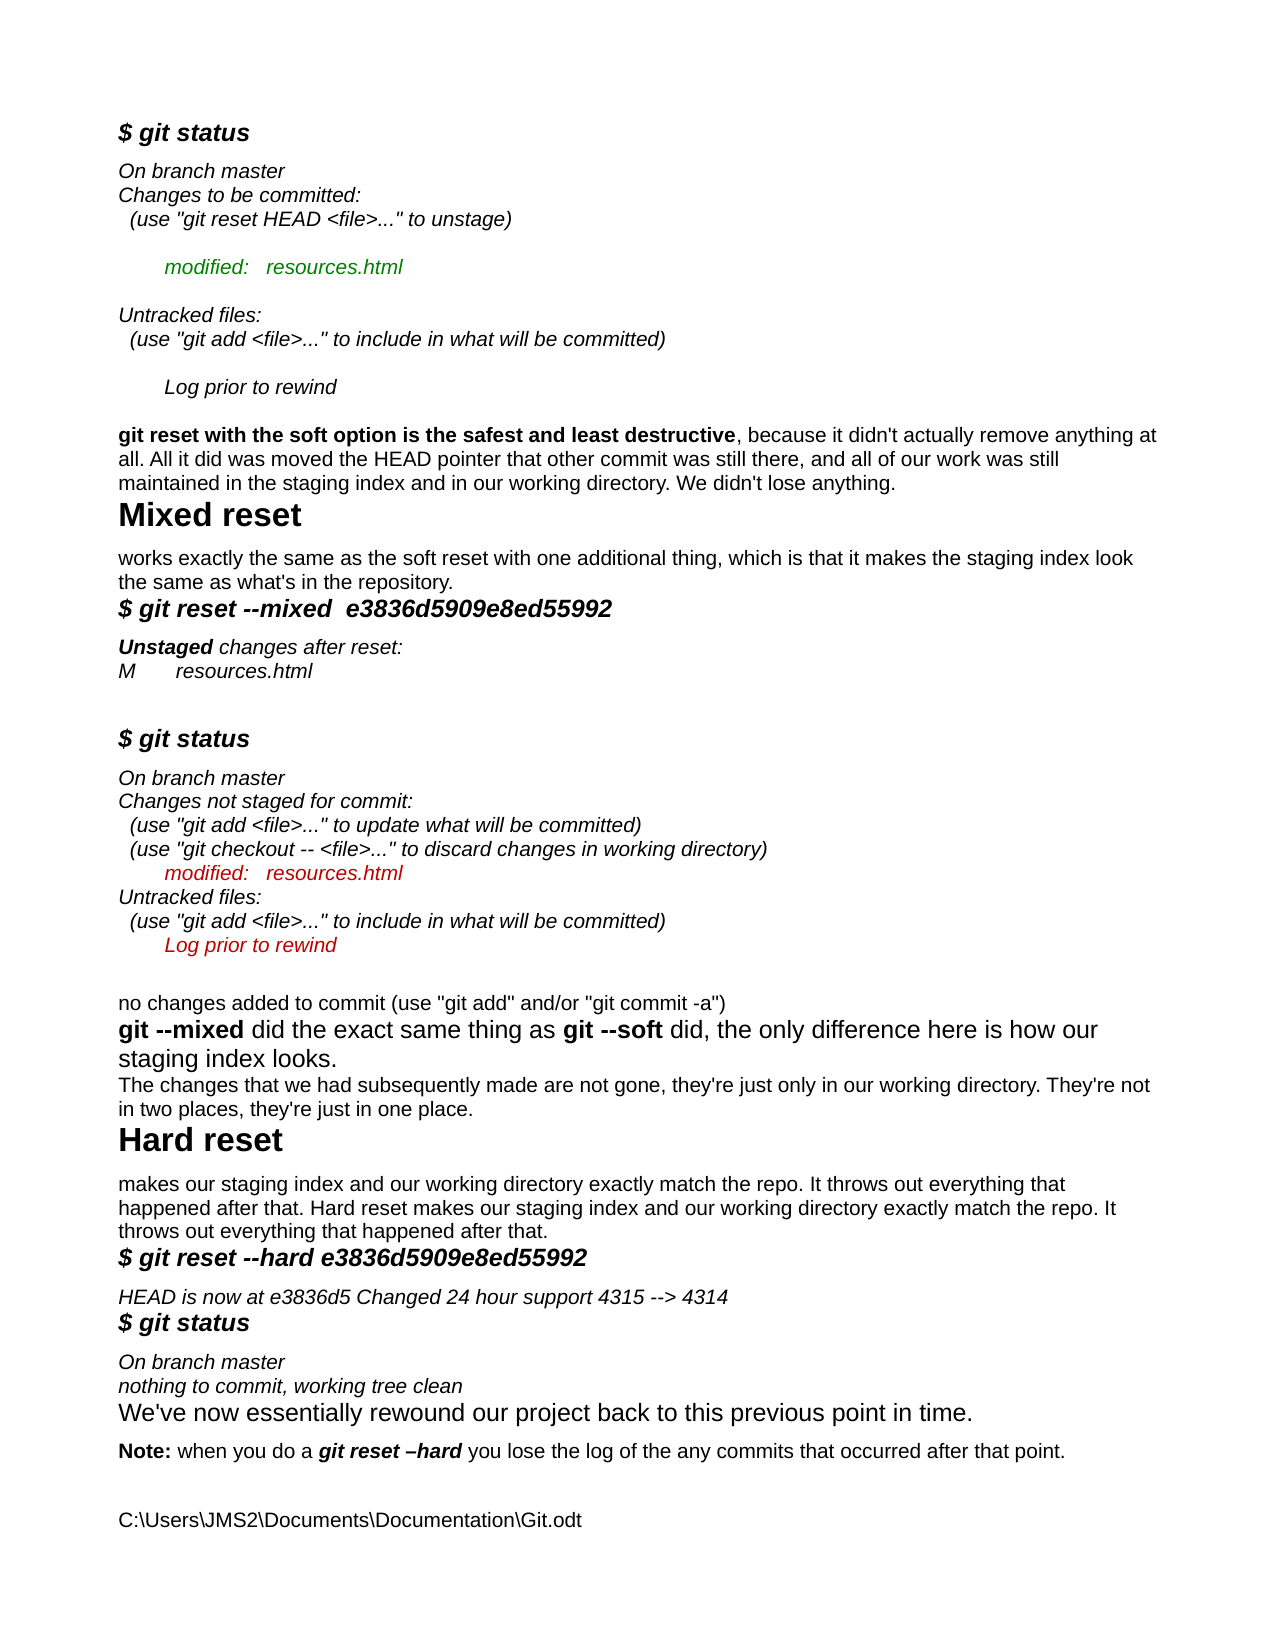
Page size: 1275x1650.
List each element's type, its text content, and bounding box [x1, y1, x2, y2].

text modified: resources.html [118, 255, 1157, 279]
text On branch master [118, 1350, 1157, 1374]
text (use "git add <file>..." to include in what will be committed) [118, 909, 1157, 933]
text $ git status [118, 1308, 1157, 1337]
text M resources.html [118, 659, 1157, 683]
text (use "git add <file>..." to update what will be committed) [118, 813, 1157, 837]
text works exactly the same as the soft reset with one additional thing, which is that it makes the staging index look the same as what's in the repository. [118, 546, 1157, 594]
text nothing to commit, working tree clean [118, 1374, 1157, 1398]
text Log prior to rewind [118, 933, 1157, 957]
text Log prior to rewind [118, 375, 1157, 399]
text no changes added to commit (use "git add" and/or "git commit -a") [118, 991, 1157, 1015]
text On branch master [118, 159, 1157, 183]
text Untracked files: [118, 303, 1157, 327]
text Untracked files: [118, 885, 1157, 909]
text git reset with the soft option is the safest and least destructive, because it didn't actually remove anything at all. All it did was moved the HEAD pointer that other commit was still there, and all of our work was still maintained in the staging index and in our working directory. We didn't lose anything. [118, 423, 1157, 495]
text HEAD is now at e3836d5 Changed 24 hour support 4315 --> 4314 [118, 1284, 1157, 1308]
text modified: resources.html [118, 861, 1157, 885]
text $ git reset --mixed e3836d5909e8ed55992 [118, 594, 1157, 622]
text git --mixed did the exact same thing as git --soft did, the only difference here is how our staging index looks. [118, 1015, 1157, 1072]
text (use "git reset HEAD <file>..." to unstage) [118, 207, 1157, 231]
text $ git status [118, 724, 1157, 753]
text The changes that we had subsequently made are not gone, they're just only in our working directory. They're not in two places, they're just in one place. [118, 1072, 1157, 1120]
text $ git status [118, 118, 1157, 147]
text We've now essentially rewound our project back to this previous point in time. [118, 1398, 1157, 1426]
text (use "git checkout -- <file>..." to discard changes in working directory) [118, 837, 1157, 861]
text Hard reset [118, 1120, 1157, 1159]
text (use "git add <file>..." to include in what will be committed) [118, 327, 1157, 351]
text Changes not staged for commit: [118, 789, 1157, 813]
text Changes to be committed: [118, 183, 1157, 207]
text makes our staging index and our working directory exactly match the repo. It throws out everything that happened after that. Hard reset makes our staging index and our working directory exactly match the repo. It throws out everything that happened after that. [118, 1171, 1157, 1243]
text Note: when you do a git reset –hard you lose the log of the any commits that occurred after that point. [118, 1439, 1157, 1463]
text On branch master [118, 765, 1157, 789]
text Unstaged changes after reset: [118, 635, 1157, 659]
text Mixed reset [118, 495, 1157, 533]
text $ git reset --hard e3836d5909e8ed55992 [118, 1243, 1157, 1272]
